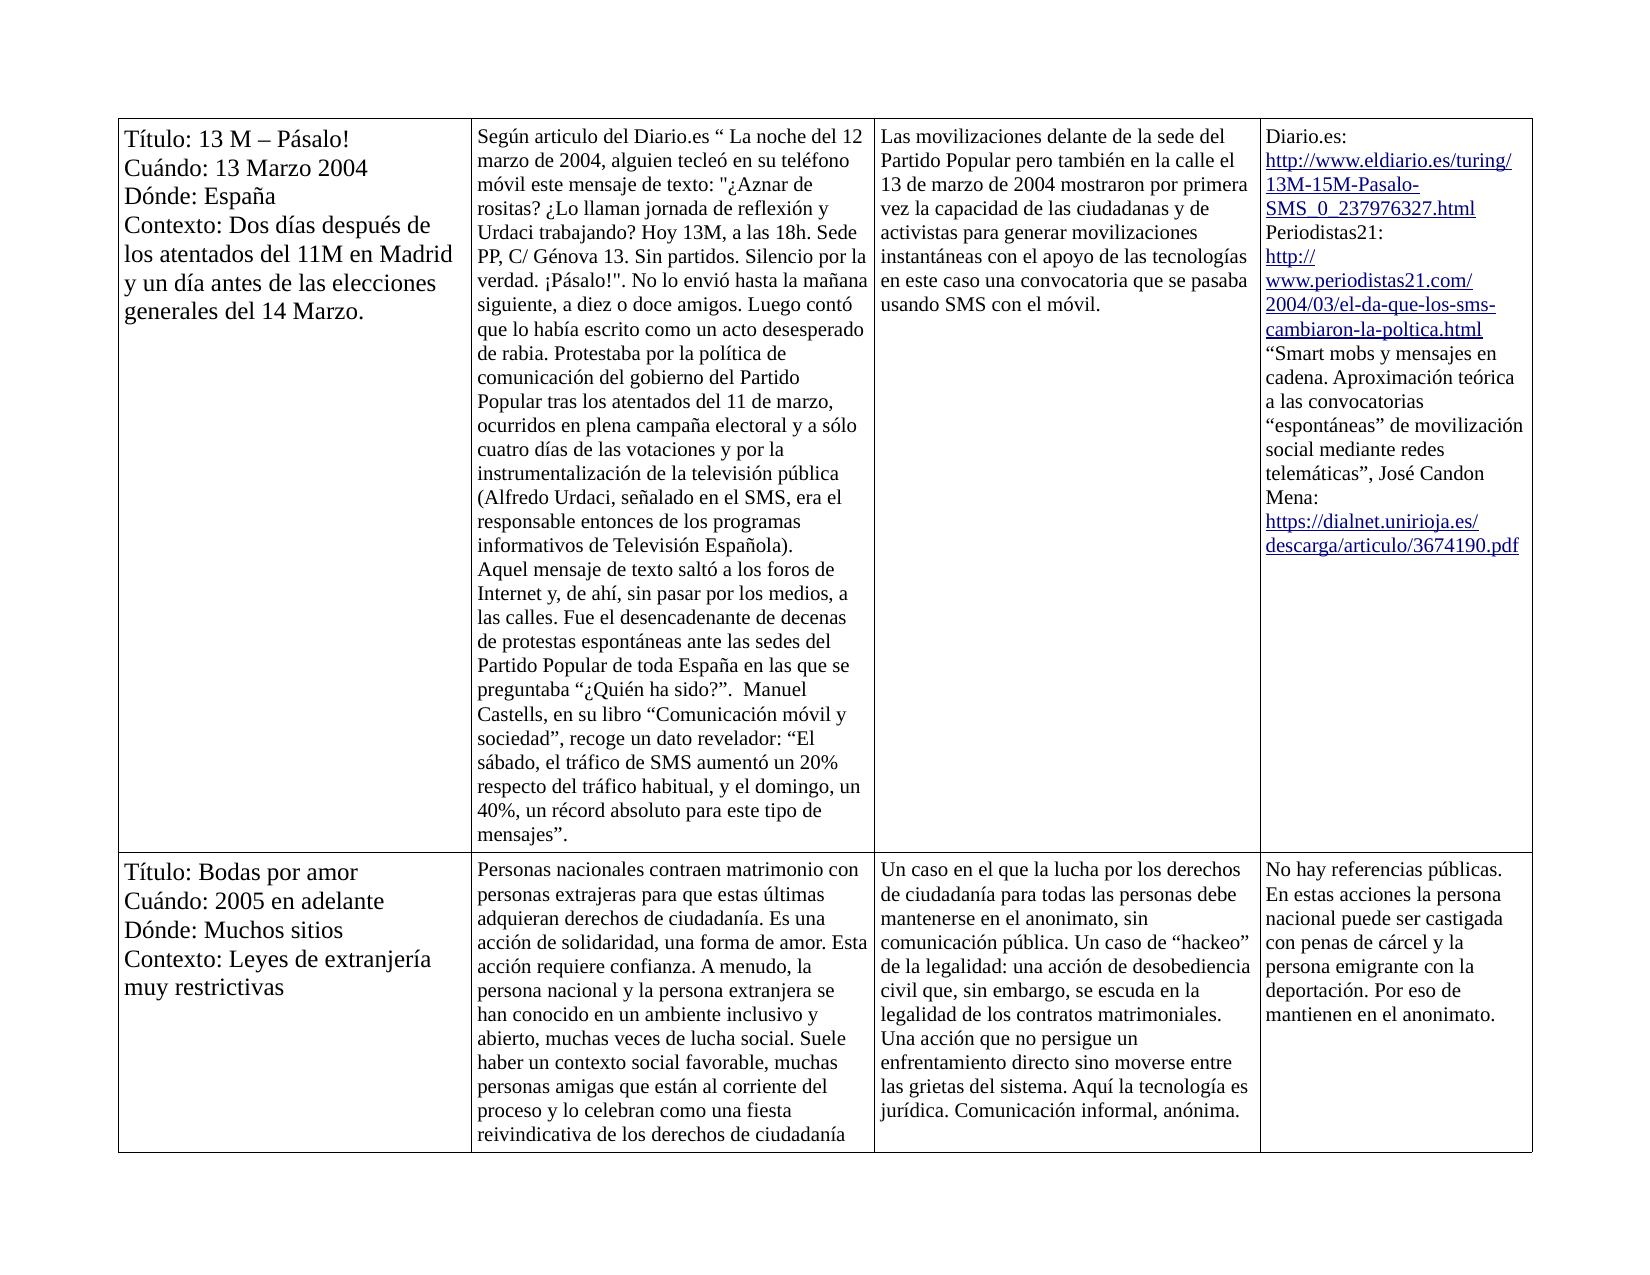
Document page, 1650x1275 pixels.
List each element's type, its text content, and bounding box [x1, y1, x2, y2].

table_cell No hay referencias públicas. En estas acciones la persona nacional puede ser castigada con penas de cárcel y la persona emigrante con la deportación. Por eso de mantienen en el anonimato. [1261, 853, 1532, 1152]
table_cell Personas nacionales contraen matrimonio con personas extrajeras para que estas últimas adquieran derechos de ciudadanía. Es una acción de solidaridad, una forma de amor. Esta acción requiere confianza. A menudo, la persona nacional y la persona extranjera se han conocido en un ambiente inclusivo y abierto, muchas veces de lucha social. Suele haber un contexto social favorable, muchas personas amigas que están al corriente del proceso y lo celebran como una fiesta reivindicativa de los derechos de ciudadanía [472, 853, 874, 1152]
table_cell Diario.es: http://www.eldiario.es/turing/13M-15M-Pasalo-SMS_0_237976327.html Periodistas21: http://www.periodistas21.com/2004/03/el-da-que-los-sms-cambiaron-la-poltica.html “Smart mobs y mensajes en cadena. Aproximación teórica a las convocatorias “espontáneas” de movilización social mediante redes telemáticas”, José Candon Mena: https://dialnet.unirioja.es/descarga/articulo/3674190.pdf [1261, 119, 1532, 852]
table_cell Título: 13 M – Pásalo! Cuándo: 13 Marzo 2004 Dónde: España Contexto: Dos días después de los atentados del 11M en Madrid y un día antes de las elecciones generales del 14 Marzo. [119, 119, 471, 852]
table_cell Un caso en el que la lucha por los derechos de ciudadanía para todas las personas debe mantenerse en el anonimato, sin comunicación pública. Un caso de “hackeo” de la legalidad: una acción de desobediencia civil que, sin embargo, se escuda en la legalidad de los contratos matrimoniales. Una acción que no persigue un enfrentamiento directo sino moverse entre las grietas del sistema. Aquí la tecnología es jurídica. Comunicación informal, anónima. [875, 853, 1260, 1152]
table_cell Las movilizaciones delante de la sede del Partido Popular pero también en la calle el 13 de marzo de 2004 mostraron por primera vez la capacidad de las ciudadanas y de activistas para generar movilizaciones instantáneas con el apoyo de las tecnologías en este caso una convocatoria que se pasaba usando SMS con el móvil. [875, 119, 1260, 852]
table_cell Título: Bodas por amor Cuándo: 2005 en adelante Dónde: Muchos sitios Contexto: Leyes de extranjería muy restrictivas [119, 853, 471, 1152]
table_cell Según articulo del Diario.es “ La noche del 12 marzo de 2004, alguien tecleó en su teléfono móvil este mensaje de texto: "¿Aznar de rositas? ¿Lo llaman jornada de reflexión y Urdaci trabajando? Hoy 13M, a las 18h. Sede PP, C/ Génova 13. Sin partidos. Silencio por la verdad. ¡Pásalo!". No lo envió hasta la mañana siguiente, a diez o doce amigos. Luego contó que lo había escrito como un acto desesperado de rabia. Protestaba por la política de comunicación del gobierno del Partido Popular tras los atentados del 11 de marzo, ocurridos en plena campaña electoral y a sólo cuatro días de las votaciones y por la instrumentalización de la televisión pública (Alfredo Urdaci, señalado en el SMS, era el responsable entonces de los programas informativos de Televisión Española). Aquel mensaje de texto saltó a los foros de Internet y, de ahí, sin pasar por los medios, a las calles. Fue el desencadenante de decenas de protestas espontáneas ante las sedes del Partido Popular de toda España en las que se preguntaba “¿Quién ha sido?”. Manuel Castells, en su libro “Comunicación móvil y sociedad”, recoge un dato revelador: “El sábado, el tráfico de SMS aumentó un 20% respecto del tráfico habitual, y el domingo, un 40%, un récord absoluto para este tipo de mensajes”. [472, 119, 874, 852]
